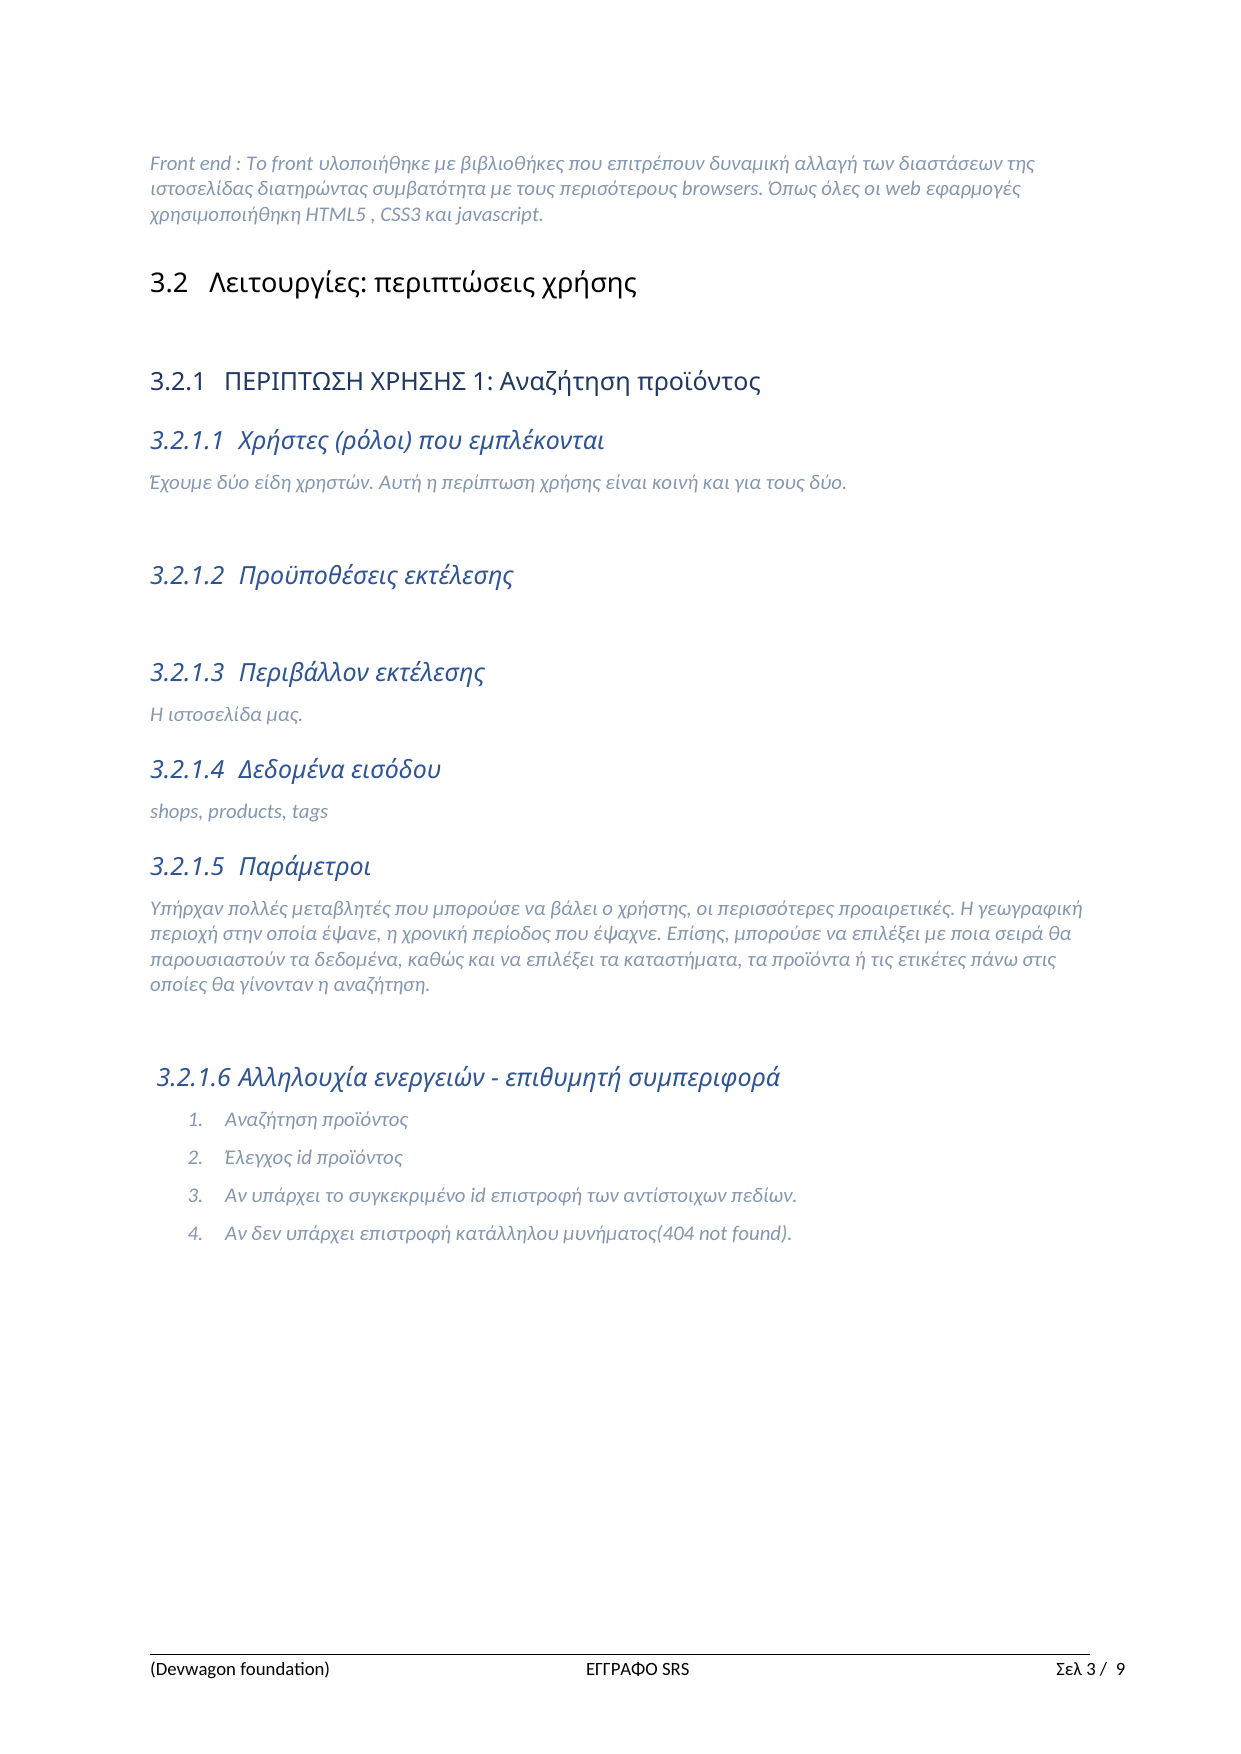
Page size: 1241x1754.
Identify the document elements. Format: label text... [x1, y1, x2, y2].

text Front end : Το front υλοποιήθηκε με βιβλιοθήκες που επιτρέπουν δυναμική αλλαγή των διαστάσεων της ιστοσελίδας διατηρώντας συμβατότητα με τους περισότερους browsers. Όπως όλες οι web εφαρμογές χρησιμοποιήθηκη HTML5 , CSS3 και javascript. [150, 150, 1090, 226]
subtitle 3.2.1.3 Περιβάλλον εκτέλεσης [150, 654, 1090, 688]
list Αν υπάρχει το συγκεκριμένο id επιστροφή των αντίστοιχων πεδίων. [187, 1182, 1090, 1207]
subtitle 3.2.1.1 Χρήστες (ρόλοι) που εμπλέκονται [150, 423, 1090, 457]
text Έχουμε δύο είδη χρηστών. Αυτή η περίπτωση χρήσης είναι κοινή και για τους δύο. [150, 469, 1090, 494]
subtitle 3.2.1.6 Αλληλουχία ενεργειών - επιθυμητή συμπεριφορά [150, 1059, 1090, 1094]
list Έλεγχος id προϊόντος [187, 1144, 1090, 1169]
text Η ιστοσελίδα μας. [150, 701, 1090, 726]
subtitle 3.2 Λειτουργίες: περιπτώσεις χρήσης [150, 264, 1090, 301]
list Αν δεν υπάρχει επιστροφή κατάλληλου μυνήματος(404 not found). [187, 1220, 1090, 1245]
list Αναζήτηση προϊόντος [187, 1106, 1090, 1132]
subtitle 3.2.1.2 Προϋποθέσεις εκτέλεσης [150, 557, 1090, 592]
subtitle 3.2.1.5 Παράμετροι [150, 848, 1090, 882]
subtitle 3.2.1 ΠΕΡΙΠΤΩΣΗ ΧΡΗΣΗΣ 1: Αναζήτηση προϊόντος [150, 363, 1090, 398]
text shops, products, tags [150, 798, 1090, 823]
subtitle 3.2.1.4 Δεδομένα εισόδου [150, 751, 1090, 786]
text Υπήρχαν πολλές μεταβλητές που μπορούσε να βάλει ο χρήστης, οι περισσότερες προαιρετικές. Η γεωγραφική περιοχή στην οποία έψανε, η χρονική περίοδος που έψαχνε. Επίσης, μπορούσε να επιλέξει με ποια σειρά θα παρουσιαστούν τα δεδομένα, καθώς και να επιλέξει τα καταστήματα, τα προϊόντα ή τις ετικέτες πάνω στις οποίες θα γίνονταν η αναζήτηση. [150, 895, 1090, 997]
